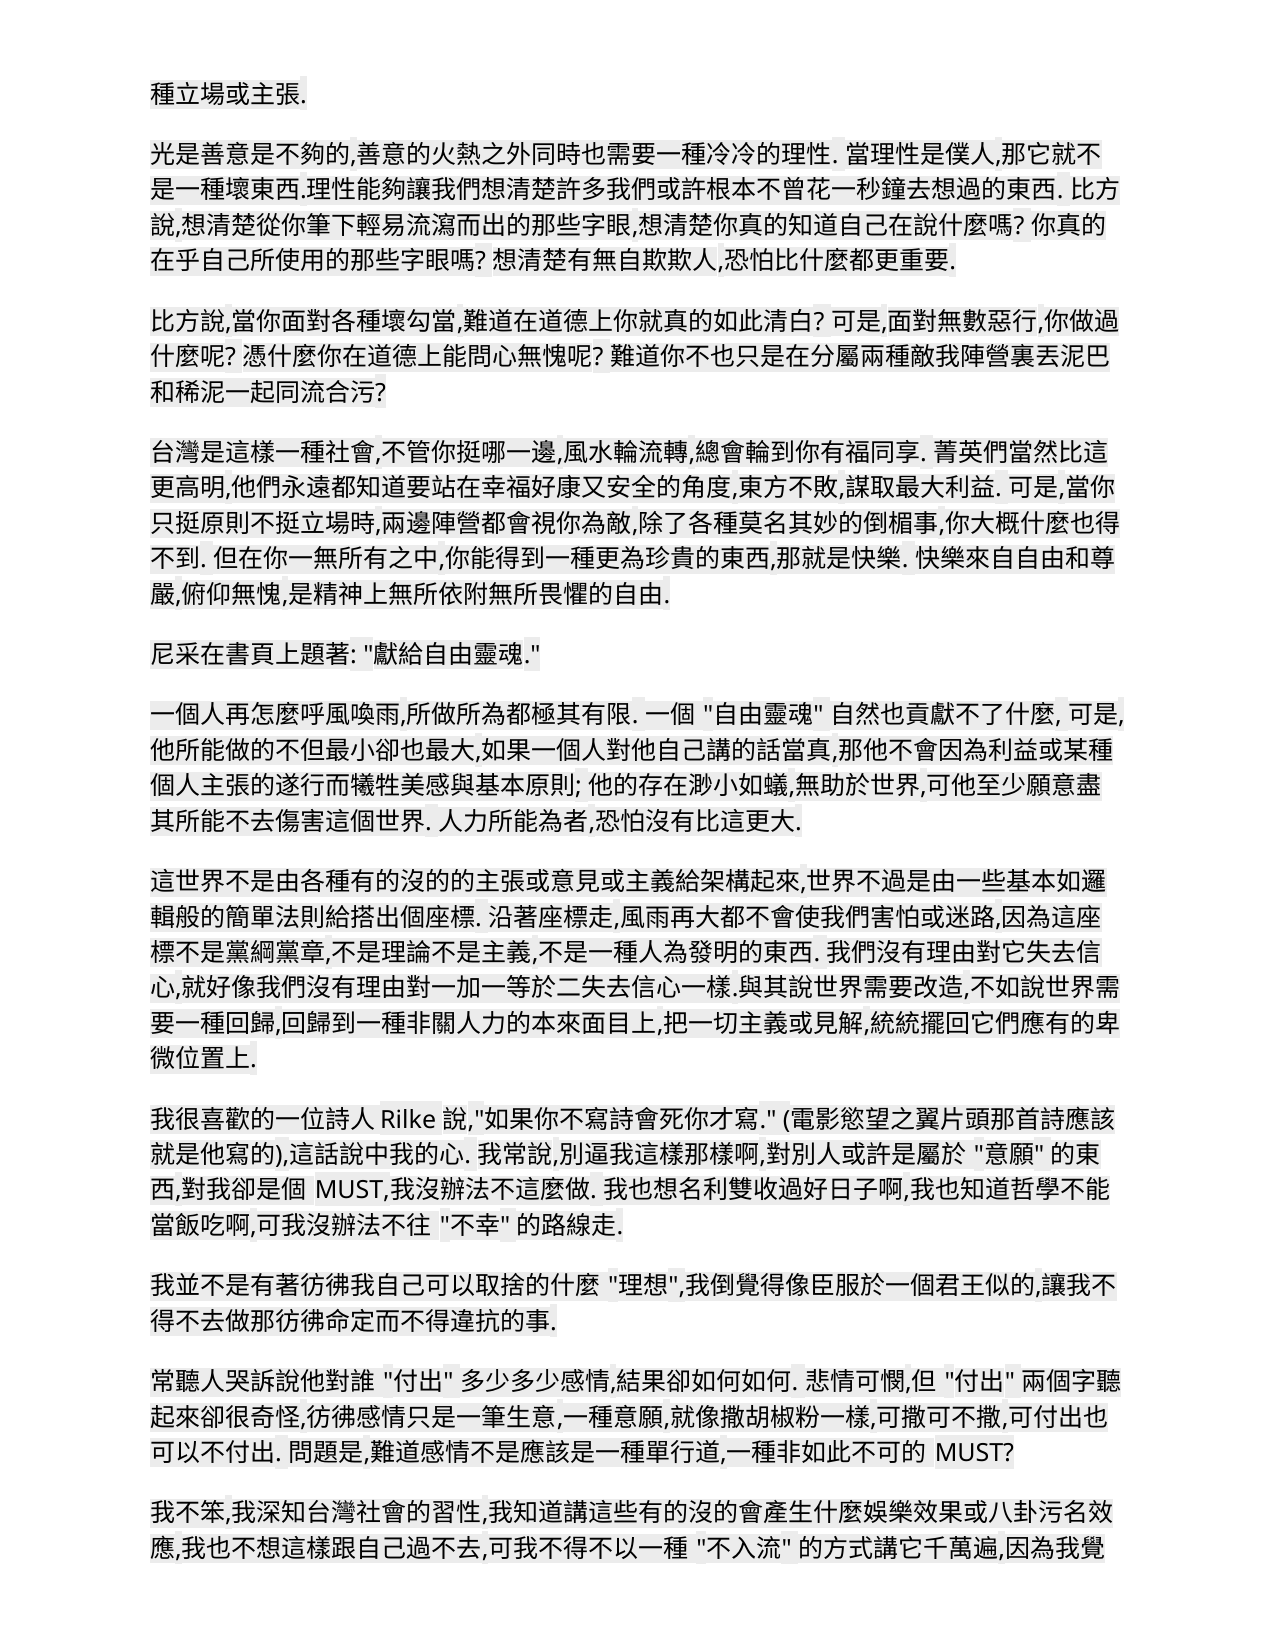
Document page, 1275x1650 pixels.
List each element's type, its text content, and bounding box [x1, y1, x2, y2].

text 我並不是有著彷彿我自己可以取捨的什麼 "理想",我倒覺得像臣服於一個君王似的,讓我不得不去做那彷彿命定而不得違抗的事. [150, 1267, 1125, 1337]
text 種立場或主張. [150, 75, 1125, 110]
text 一個人再怎麼呼風喚雨,所做所為都極其有限. 一個 "自由靈魂" 自然也貢獻不了什麼, 可是,他所能做的不但最小卻也最大,如果一個人對他自己講的話當真,那他不會因為利益或某種個人主張的遂行而犧牲美感與基本原則; 他的存在渺小如蟻,無助於世界,可他至少願意盡其所能不去傷害這個世界. 人力所能為者,恐怕沒有比這更大. [150, 696, 1125, 837]
text 常聽人哭訴說他對誰 "付出" 多少多少感情,結果卻如何如何. 悲情可憫,但 "付出" 兩個字聽起來卻很奇怪,彷彿感情只是一筆生意,一種意願,就像撒胡椒粉一樣,可撒可不撒,可付出也可以不付出. 問題是,難道感情不是應該是一種單行道,一種非如此不可的 MUST? [150, 1362, 1125, 1469]
text 我不笨,我深知台灣社會的習性,我知道講這些有的沒的會產生什麼娛樂效果或八卦污名效應,我也不想這樣跟自己過不去,可我不得不以一種 "不入流" 的方式講它千萬遍,因為我覺 [150, 1494, 1125, 1564]
text 光是善意是不夠的,善意的火熱之外同時也需要一種冷冷的理性. 當理性是僕人,那它就不是一種壞東西.理性能夠讓我們想清楚許多我們或許根本不曾花一秒鐘去想過的東西. 比方說,想清楚從你筆下輕易流瀉而出的那些字眼,想清楚你真的知道自己在說什麼嗎? 你真的在乎自己所使用的那些字眼嗎? 想清楚有無自欺欺人,恐怕比什麼都更重要. [150, 135, 1125, 277]
text 比方說,當你面對各種壞勾當,難道在道德上你就真的如此清白? 可是,面對無數惡行,你做過什麼呢? 憑什麼你在道德上能問心無愧呢? 難道你不也只是在分屬兩種敵我陣營裏丟泥巴和稀泥一起同流合污? [150, 302, 1125, 408]
text 我很喜歡的一位詩人Rilke 說,"如果你不寫詩會死你才寫." (電影慾望之翼片頭那首詩應該就是他寫的),這話說中我的心. 我常說,別逼我這樣那樣啊,對別人或許是屬於 "意願" 的東西,對我卻是個 MUST,我沒辦法不這麼做. 我也想名利雙收過好日子啊,我也知道哲學不能當飯吃啊,可我沒辦法不往 "不幸" 的路線走. [150, 1100, 1125, 1242]
text 尼采在書頁上題著: "獻給自由靈魂." [150, 635, 1125, 671]
text 這世界不是由各種有的沒的的主張或意見或主義給架構起來,世界不過是由一些基本如邏輯般的簡單法則給搭出個座標. 沿著座標走,風雨再大都不會使我們害怕或迷路,因為這座標不是黨綱黨章,不是理論不是主義,不是一種人為發明的東西. 我們沒有理由對它失去信心,就好像我們沒有理由對一加一等於二失去信心一樣.與其說世界需要改造,不如說世界需要一種回歸,回歸到一種非關人力的本來面目上,把一切主義或見解,統統擺回它們應有的卑微位置上. [150, 862, 1125, 1075]
text 台灣是這樣一種社會,不管你挺哪一邊,風水輪流轉,總會輪到你有福同享. 菁英們當然比這更高明,他們永遠都知道要站在幸福好康又安全的角度,東方不敗,謀取最大利益. 可是,當你只挺原則不挺立場時,兩邊陣營都會視你為敵,除了各種莫名其妙的倒楣事,你大概什麼也得不到. 但在你一無所有之中,你能得到一種更為珍貴的東西,那就是快樂. 快樂來自自由和尊嚴,俯仰無愧,是精神上無所依附無所畏懼的自由. [150, 433, 1125, 610]
